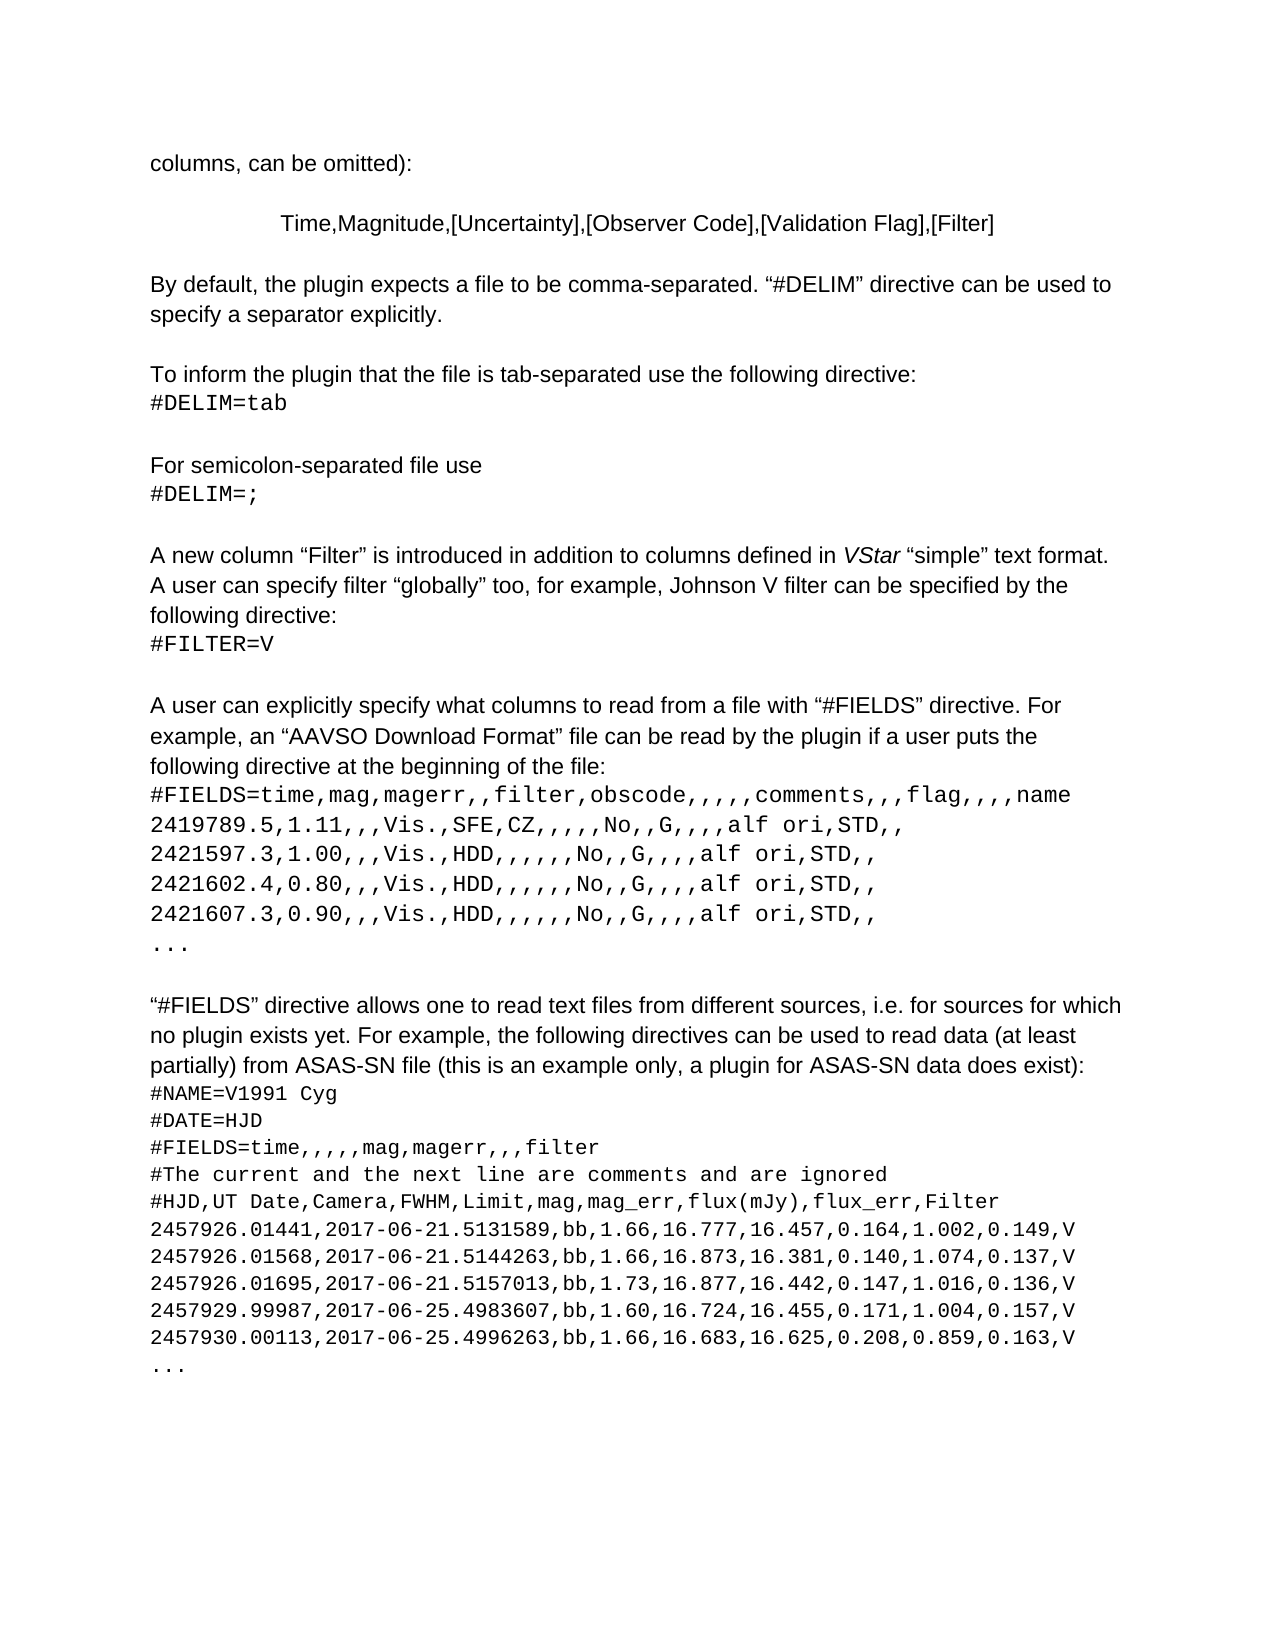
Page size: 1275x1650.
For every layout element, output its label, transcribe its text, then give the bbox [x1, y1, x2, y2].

text “#FIELDS” directive allows one to read text files from different sources, i.e. for sources for which no plugin exists yet. For example, the following directives can be used to read data (at least partially) from ASAS-SN file (this is an example only, a plugin for ASAS-SN data does exist): [150, 992, 1125, 1079]
text For semicolon-separated file use [150, 452, 1125, 478]
text 2457926.01695,2017-06-21.5157013,bb,1.73,16.877,16.442,0.147,1.016,0.136,V [150, 1273, 1125, 1297]
text ... [150, 932, 1125, 958]
text #FILTER=V [150, 632, 1125, 658]
text #FIELDS=time,,,,,mag,magerr,,,filter [150, 1137, 1125, 1161]
text 2421597.3,1.00,,,Vis.,HDD,,,,,,No,,G,,,,alf ori,STD,, [150, 843, 1125, 869]
text A new column “Filter” is introduced in addition to columns defined in VStar “simple” text format. A user can specify filter “globally” too, for example, Johnson V filter can be specified by the following directive: [150, 542, 1125, 629]
text columns, can be omitted): [150, 150, 1125, 176]
text 2457930.00113,2017-06-25.4996263,bb,1.66,16.683,16.625,0.208,0.859,0.163,V [150, 1327, 1125, 1351]
text 2457929.99987,2017-06-25.4983607,bb,1.60,16.724,16.455,0.171,1.004,0.157,V [150, 1300, 1125, 1324]
text By default, the plugin expects a file to be comma-separated. “#DELIM” directive can be used to specify a separator explicitly. [150, 271, 1125, 327]
text A user can explicitly specify what columns to read from a file with “#FIELDS” directive. For example, an “AAVSO Download Format” file can be read by the plugin if a user puts the following directive at the beginning of the file: [150, 692, 1125, 779]
text 2457926.01441,2017-06-21.5131589,bb,1.66,16.777,16.457,0.164,1.002,0.149,V [150, 1219, 1125, 1242]
text #HJD,UT Date,Camera,FWHM,Limit,mag,mag_err,flux(mJy),flux_err,Filter [150, 1191, 1125, 1215]
text 2421607.3,0.90,,,Vis.,HDD,,,,,,No,,G,,,,alf ori,STD,, [150, 902, 1125, 928]
text 2419789.5,1.11,,,Vis.,SFE,CZ,,,,,No,,G,,,,alf ori,STD,, [150, 813, 1125, 839]
text #DELIM=; [150, 482, 1125, 508]
text 2421602.4,0.80,,,Vis.,HDD,,,,,,No,,G,,,,alf ori,STD,, [150, 872, 1125, 898]
text #FIELDS=time,mag,magerr,,filter,obscode,,,,,comments,,,flag,,,,name [150, 783, 1125, 809]
text 2457926.01568,2017-06-21.5144263,bb,1.66,16.873,16.381,0.140,1.074,0.137,V [150, 1246, 1125, 1269]
text ... [150, 1354, 1125, 1378]
text #DELIM=tab [150, 392, 1125, 418]
text #NAME=V1991 Cyg [150, 1083, 1125, 1106]
text To inform the plugin that the file is tab-separated use the following directive: [150, 361, 1125, 388]
text Time,Magnitude,[Uncertainty],[Observer Code],[Validation Flag],[Filter] [150, 210, 1125, 237]
text #DATE=HJD [150, 1110, 1125, 1133]
text #The current and the next line are comments and are ignored [150, 1164, 1125, 1188]
